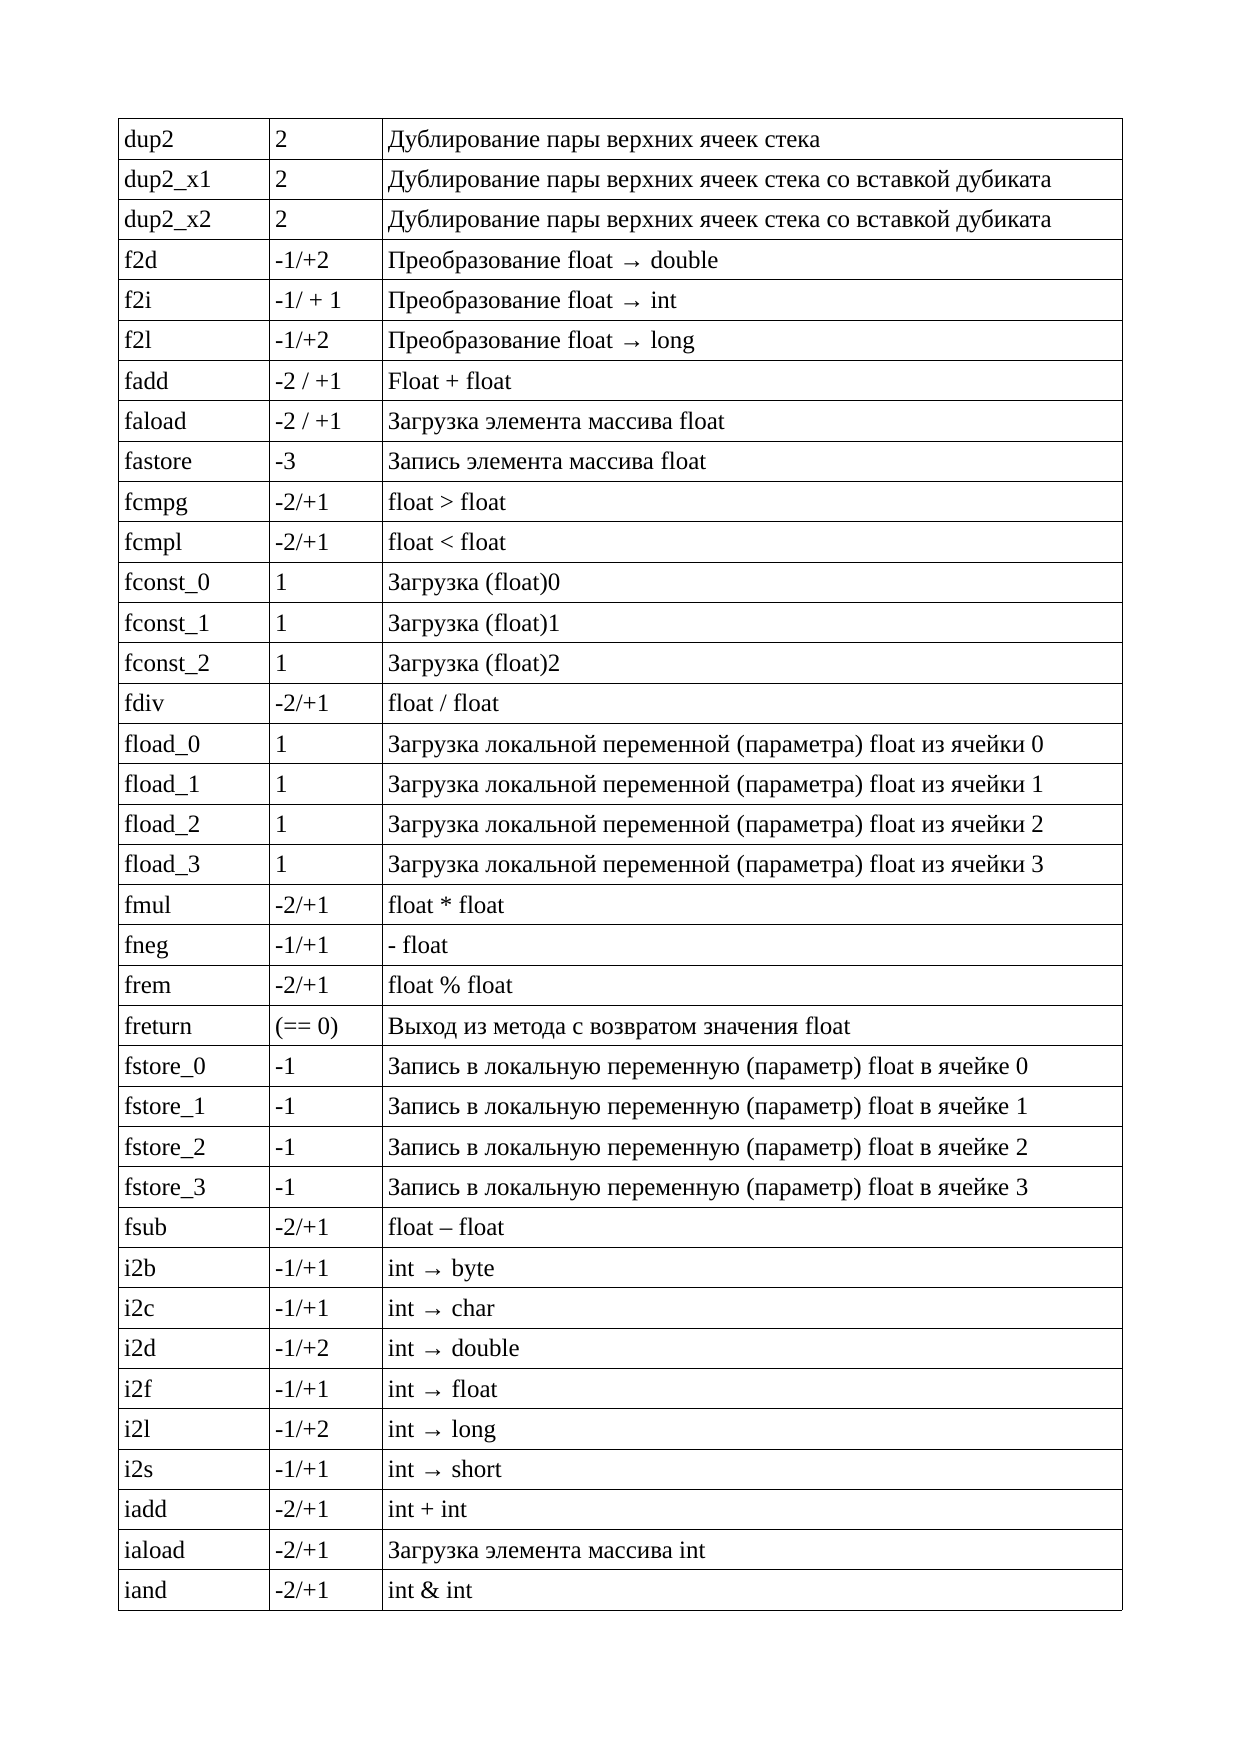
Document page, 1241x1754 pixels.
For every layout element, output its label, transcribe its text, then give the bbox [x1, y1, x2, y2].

table_cell -1/+1 [270, 1450, 382, 1489]
table_cell -3 [270, 442, 382, 481]
table_cell -1 [270, 1087, 382, 1126]
table_cell dup2_x2 [119, 200, 269, 239]
table_cell Загрузка (float)2 [383, 643, 1122, 682]
table_cell Загрузка (float)0 [383, 563, 1122, 602]
table_cell fstore_0 [119, 1046, 269, 1086]
table_cell -1/+2 [270, 1409, 382, 1448]
table_cell -2/+1 [270, 522, 382, 562]
table_cell dup2_x1 [119, 160, 269, 199]
table_cell 1 [270, 643, 382, 682]
table_cell -1 [270, 1127, 382, 1166]
table_cell i2f [119, 1369, 269, 1408]
table_cell float – float [383, 1208, 1122, 1247]
table_cell -2/+1 [270, 966, 382, 1005]
table_cell 2 [270, 119, 382, 158]
table_cell Выход из метода с возвратом значения float [383, 1006, 1122, 1045]
table_cell 1 [270, 764, 382, 803]
table_cell -1 [270, 1167, 382, 1207]
table_cell fconst_1 [119, 603, 269, 642]
table_cell fstore_3 [119, 1167, 269, 1207]
table_cell i2b [119, 1248, 269, 1287]
table_cell fload_2 [119, 805, 269, 844]
table_cell fneg [119, 925, 269, 965]
table_cell 1 [270, 845, 382, 884]
table_cell i2l [119, 1409, 269, 1448]
table_cell float * float [383, 885, 1122, 924]
table_cell fadd [119, 361, 269, 400]
table_cell fstore_2 [119, 1127, 269, 1166]
table_cell -1/ + 1 [270, 280, 382, 320]
table_cell Запись элемента массива float [383, 442, 1122, 481]
table_cell Дублирование пары верхних ячеек стека [383, 119, 1122, 158]
table_cell Преобразование float → int [383, 280, 1122, 320]
table_cell -2 / +1 [270, 361, 382, 400]
table_cell int → long [383, 1409, 1122, 1448]
table_cell 1 [270, 805, 382, 844]
table_cell -1/+2 [270, 240, 382, 279]
table_cell -1/+2 [270, 321, 382, 360]
table_cell -1 [270, 1046, 382, 1086]
table_cell Загрузка элемента массива int [383, 1530, 1122, 1569]
table_cell Преобразование float → double [383, 240, 1122, 279]
table_cell fstore_1 [119, 1087, 269, 1126]
table_cell (== 0) [270, 1006, 382, 1045]
table_cell f2l [119, 321, 269, 360]
table_cell faload [119, 401, 269, 441]
table_cell int → char [383, 1288, 1122, 1327]
table_cell Преобразование float → long [383, 321, 1122, 360]
table_cell fconst_0 [119, 563, 269, 602]
table_cell -1/+1 [270, 1288, 382, 1327]
table_cell Загрузка элемента массива float [383, 401, 1122, 441]
table_cell int → byte [383, 1248, 1122, 1287]
table_cell 2 [270, 160, 382, 199]
table_cell -2/+1 [270, 1490, 382, 1529]
table_cell fload_3 [119, 845, 269, 884]
table_cell dup2 [119, 119, 269, 158]
table_cell fcmpl [119, 522, 269, 562]
table_cell int → short [383, 1450, 1122, 1489]
table_cell -1/+2 [270, 1329, 382, 1368]
table_cell -2/+1 [270, 885, 382, 924]
table_cell -1/+1 [270, 925, 382, 965]
table_cell -2/+1 [270, 1530, 382, 1569]
table_cell iaload [119, 1530, 269, 1569]
table_cell Запись в локальную переменную (параметр) float в ячейке 1 [383, 1087, 1122, 1126]
table_cell f2d [119, 240, 269, 279]
table_cell 1 [270, 603, 382, 642]
table_cell int → double [383, 1329, 1122, 1368]
table_cell -2/+1 [270, 684, 382, 723]
table_cell fdiv [119, 684, 269, 723]
table_cell i2s [119, 1450, 269, 1489]
table_cell fcmpg [119, 482, 269, 521]
table_cell fconst_2 [119, 643, 269, 682]
table_cell freturn [119, 1006, 269, 1045]
table_cell Загрузка локальной переменной (параметра) float из ячейки 3 [383, 845, 1122, 884]
table_cell frem [119, 966, 269, 1005]
table_cell 2 [270, 200, 382, 239]
table_cell Запись в локальную переменную (параметр) float в ячейке 0 [383, 1046, 1122, 1086]
table_cell -2/+1 [270, 1208, 382, 1247]
table_cell fload_0 [119, 724, 269, 763]
table_cell iadd [119, 1490, 269, 1529]
table_cell fmul [119, 885, 269, 924]
table_cell float > float [383, 482, 1122, 521]
table_cell -2/+1 [270, 482, 382, 521]
table_cell -2 / +1 [270, 401, 382, 441]
table_cell Float + float [383, 361, 1122, 400]
table_cell iand [119, 1570, 269, 1610]
table_cell fastore [119, 442, 269, 481]
table_cell Запись в локальную переменную (параметр) float в ячейке 2 [383, 1127, 1122, 1166]
table_cell float / float [383, 684, 1122, 723]
table_cell Дублирование пары верхних ячеек стека со вставкой дубиката [383, 200, 1122, 239]
table_cell 1 [270, 563, 382, 602]
table_cell int & int [383, 1570, 1122, 1610]
table_cell Загрузка локальной переменной (параметра) float из ячейки 0 [383, 724, 1122, 763]
table_cell 1 [270, 724, 382, 763]
table_cell -2/+1 [270, 1570, 382, 1610]
table_cell -1/+1 [270, 1248, 382, 1287]
table_cell -1/+1 [270, 1369, 382, 1408]
table_cell Дублирование пары верхних ячеек стека со вставкой дубиката [383, 160, 1122, 199]
table_cell fsub [119, 1208, 269, 1247]
table_cell float % float [383, 966, 1122, 1005]
table_cell fload_1 [119, 764, 269, 803]
table_cell i2c [119, 1288, 269, 1327]
table_cell i2d [119, 1329, 269, 1368]
table_cell Запись в локальную переменную (параметр) float в ячейке 3 [383, 1167, 1122, 1207]
table_cell f2i [119, 280, 269, 320]
table_cell float < float [383, 522, 1122, 562]
table_cell - float [383, 925, 1122, 965]
table_cell int + int [383, 1490, 1122, 1529]
table_cell Загрузка (float)1 [383, 603, 1122, 642]
table_cell Загрузка локальной переменной (параметра) float из ячейки 1 [383, 764, 1122, 803]
table_cell Загрузка локальной переменной (параметра) float из ячейки 2 [383, 805, 1122, 844]
table_cell int → float [383, 1369, 1122, 1408]
